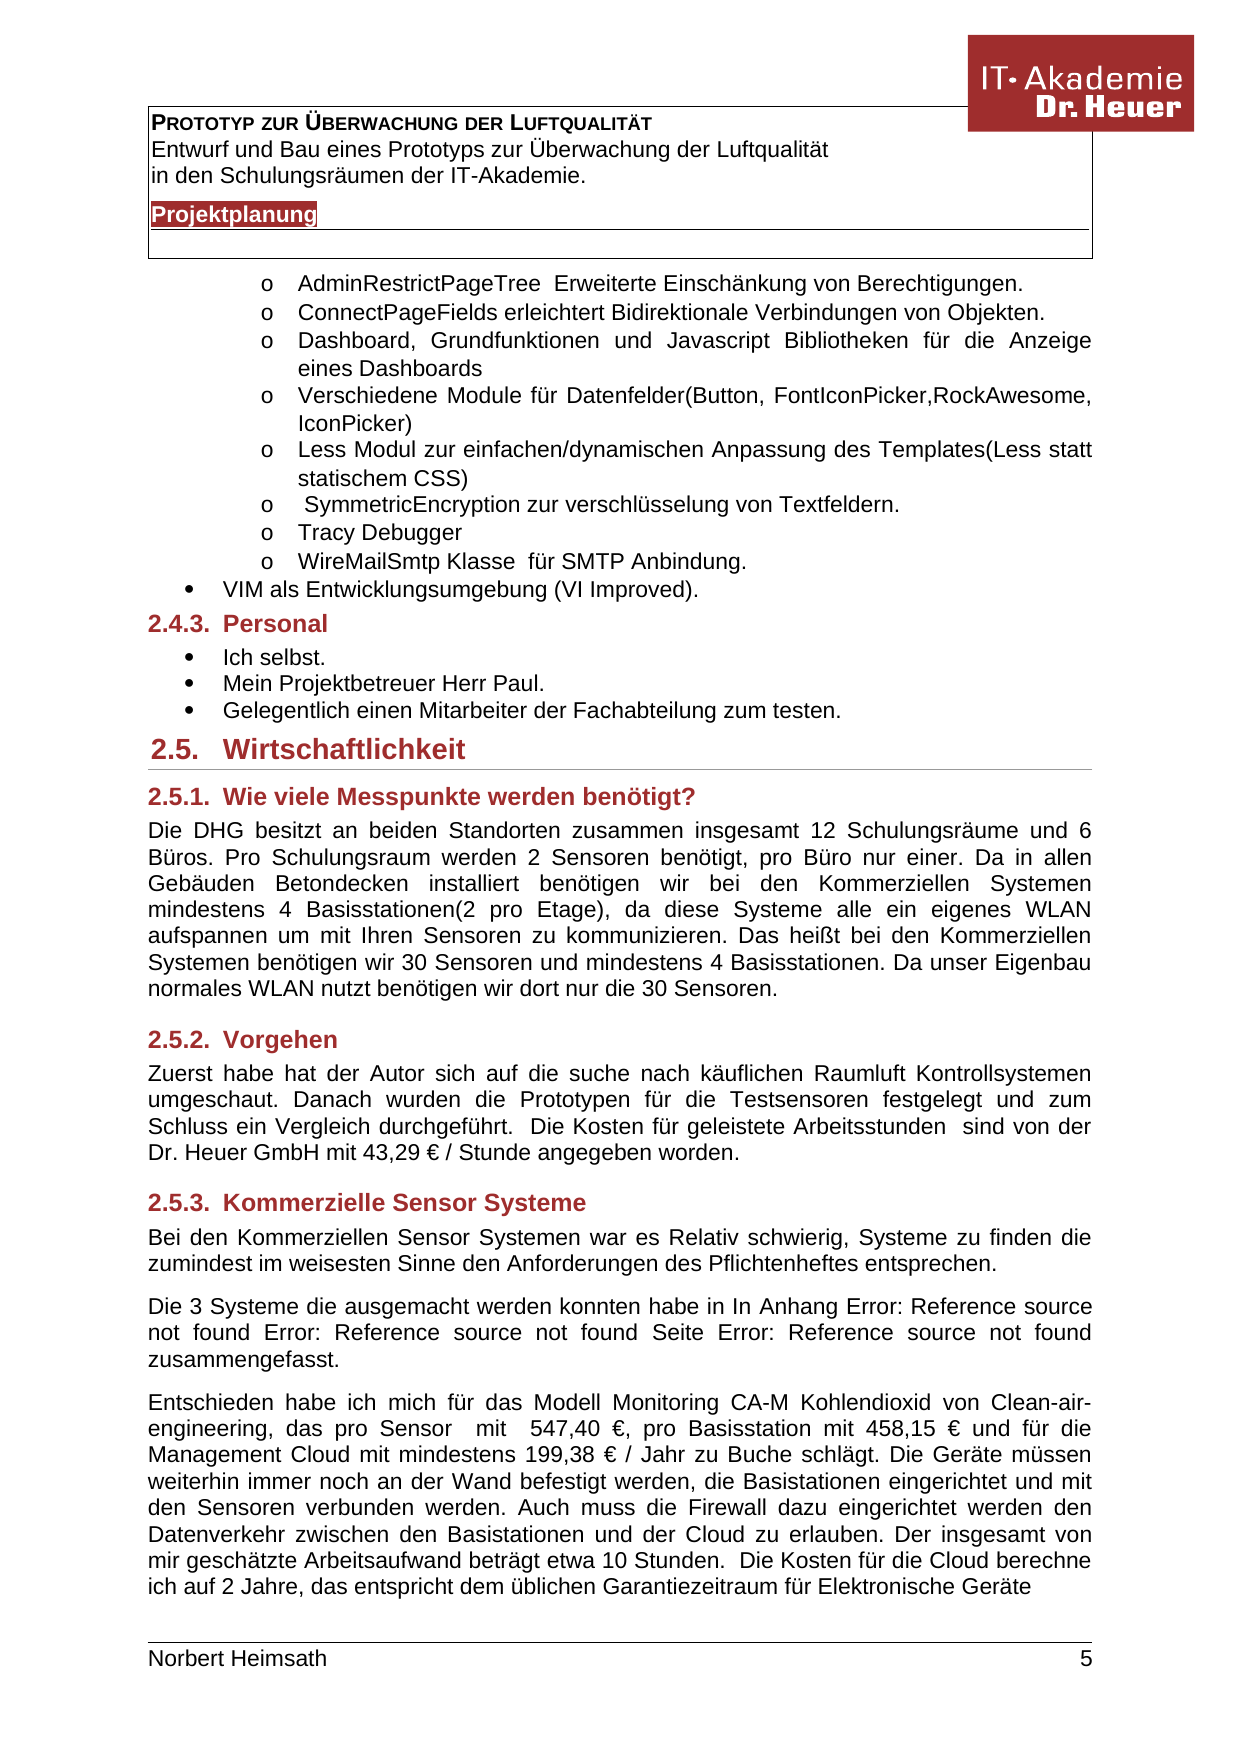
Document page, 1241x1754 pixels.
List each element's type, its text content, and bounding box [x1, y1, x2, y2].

list SymmetricEncryption zur verschlüsselung von Textfeldern. [260, 491, 1092, 519]
list Less Modul zur einfachen/dynamischen Anpassung des Templates(Less statt statischem CSS) [260, 436, 1092, 491]
subtitle Personal [148, 609, 1092, 637]
list Tracy Debugger [260, 519, 1092, 548]
list Mein Projektbetreuer Herr Paul. [185, 670, 1092, 697]
text Die 3 Systeme die ausgemacht werden konnten habe in In Anhang Fehler: Verweis nicht gefunden Fehler: Verweis nicht gefunden Seite Fehler: Verweis nicht gefunden zusammengefasst. [148, 1293, 1092, 1372]
list Gelegentlich einen Mitarbeiter der Fachabteilung zum testen. [185, 697, 1092, 723]
text Die DHG besitzt an beiden Standorten zusammen insgesamt 12 Schulungsräume und 6 Büros. Pro Schulungsraum werden 2 Sensoren benötigt, pro Büro nur einer. Da in allen Gebäuden Betondecken installiert benötigen wir bei den Kommerziellen Systemen mindestens 4 Basisstationen(2 pro Etage), da diese Systeme alle ein eigenes WLAN aufspannen um mit Ihren Sensoren zu kommunizieren. Das heißt bei den Kommerziellen Systemen benötigen wir 30 Sensoren und mindestens 4 Basisstationen. Da unser Eigenbau normales WLAN nutzt benötigen wir dort nur die 30 Sensoren. [148, 817, 1092, 1002]
list VIM als Entwicklungsumgebung (VI Improved). [185, 576, 1092, 602]
subtitle Vorgehen [148, 1025, 1092, 1053]
subtitle Kommerzielle Sensor Systeme [148, 1188, 1092, 1217]
list WireMailSmtp Klasse für SMTP Anbindung. [260, 548, 1092, 576]
text Bei den Kommerziellen Sensor Systemen war es Relativ schwierig, Systeme zu finden die zumindest im weisesten Sinne den Anforderungen des Pflichtenheftes entsprechen. [148, 1224, 1092, 1276]
subtitle Wirtschaftlichkeit [148, 729, 1092, 769]
list AdminRestrictPageTree Erweiterte Einschänkung von Berechtigungen. [260, 270, 1092, 298]
list ConnectPageFields erleichtert Bidirektionale Verbindungen von Objekten. [260, 298, 1092, 327]
text Entschieden habe ich mich für das Modell Monitoring CA-M Kohlendioxid von Clean-air-engineering, das pro Sensor mit 547,40 €, pro Basisstation mit 458,15 € und für die Management Cloud mit mindestens 199,38 € / Jahr zu Buche schlägt. Die Geräte müssen weiterhin immer noch an der Wand befestigt werden, die Basistationen eingerichtet und mit den Sensoren verbunden werden. Auch muss die Firewall dazu eingerichtet werden den Datenverkehr zwischen den Basistationen und der Cloud zu erlauben. Der insgesamt von mir geschätzte Arbeitsaufwand beträgt etwa 10 Stunden. Die Kosten für die Cloud berechne ich auf 2 Jahre, das entspricht dem üblichen Garantiezeitraum für Elektronische Geräte [148, 1389, 1092, 1599]
subtitle Wie viele Messpunkte werden benötigt? [148, 782, 1092, 811]
list Ich selbst. [185, 644, 1092, 670]
list Dashboard, Grundfunktionen und Javascript Bibliotheken für die Anzeige eines Dashboards [260, 327, 1092, 382]
text Zuerst habe hat der Autor sich auf die suche nach käuflichen Raumluft Kontrollsystemen umgeschaut. Danach wurden die Prototypen für die Testsensoren festgelegt und zum Schluss ein Vergleich durchgeführt. Die Kosten für geleistete Arbeitsstunden sind von der Dr. Heuer GmbH mit 43,29 € / Stunde angegeben worden. [148, 1060, 1092, 1165]
list Verschiedene Module für Datenfelder(Button, FontIconPicker,RockAwesome, IconPicker) [260, 382, 1092, 436]
